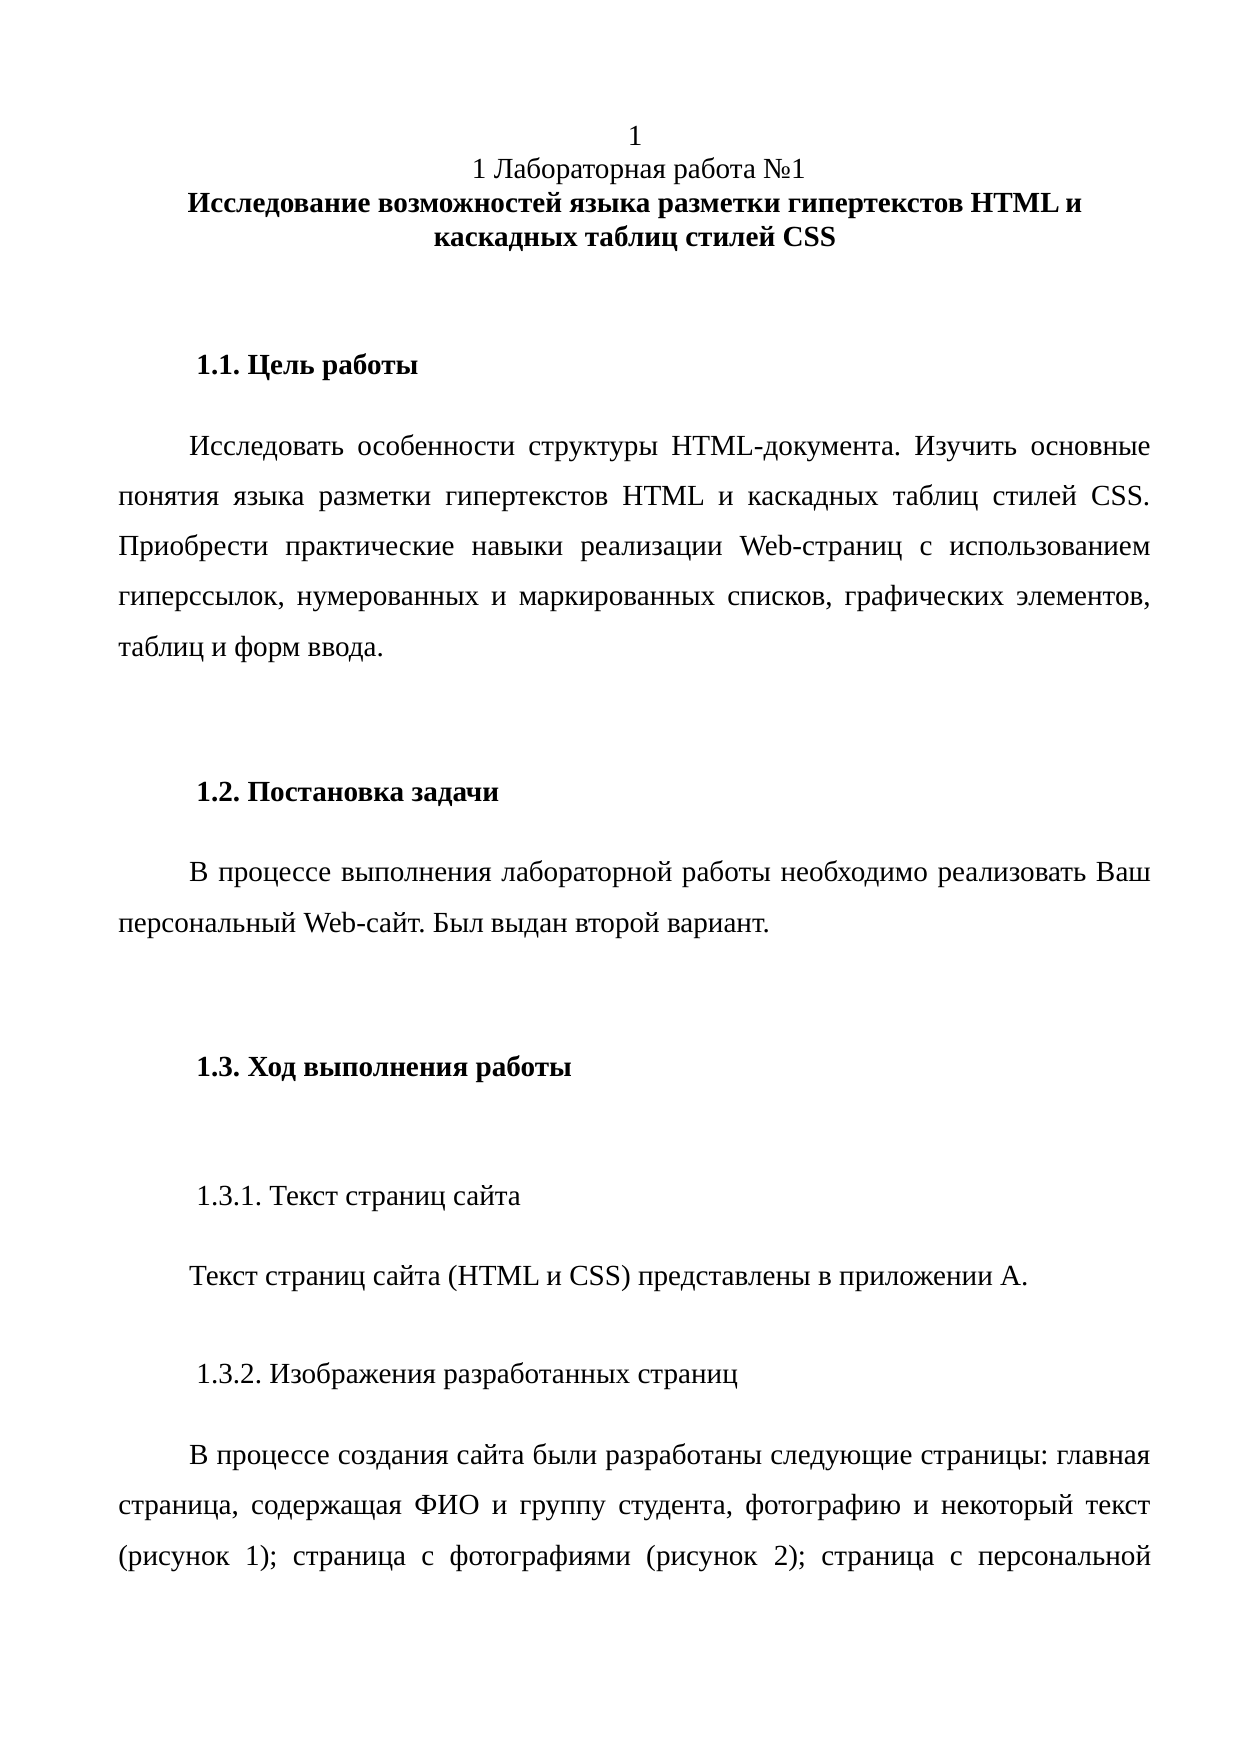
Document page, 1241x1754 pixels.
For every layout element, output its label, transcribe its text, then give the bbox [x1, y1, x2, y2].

subtitle Текст страниц сайта [118, 1178, 1152, 1211]
subtitle Постановка задачи [118, 774, 1152, 807]
subtitle Изображения разработанных страниц [118, 1356, 1152, 1390]
text Исследовать особенности структуры HTML-документа. Изучить основные понятия языка разметки гипертекстов HTML и каскадных таблиц стилей CSS. Приобрести практические навыки реализации Web-страниц c использованием гиперссылок, нумерованных и маркированных списков, графических элементов, таблиц и форм ввода. [118, 428, 1152, 662]
subtitle Лабораторная работа №1 [118, 152, 1152, 185]
subtitle Исследование возможностей языка разметки гипертекстов HTML и каскадных таблиц стилей CSS [118, 185, 1152, 252]
text В процессе выполнения лабораторной работы необходимо реализовать Ваш персональный Web-сайт. Был выдан второй вариант. [118, 854, 1152, 938]
text В процессе создания сайта были разработаны следующие страницы: главная страница, содержащая ФИО и группу студента, фотографию и некоторый текст (рисунок 1); страница с фотографиями (рисунок 2); страница с персональной [118, 1437, 1152, 1571]
subtitle Цель работы [118, 347, 1152, 380]
subtitle Ход выполнения работы [118, 1049, 1152, 1083]
text Текст страниц сайта (HTML и CSS) представлены в приложении А. [118, 1258, 1152, 1292]
